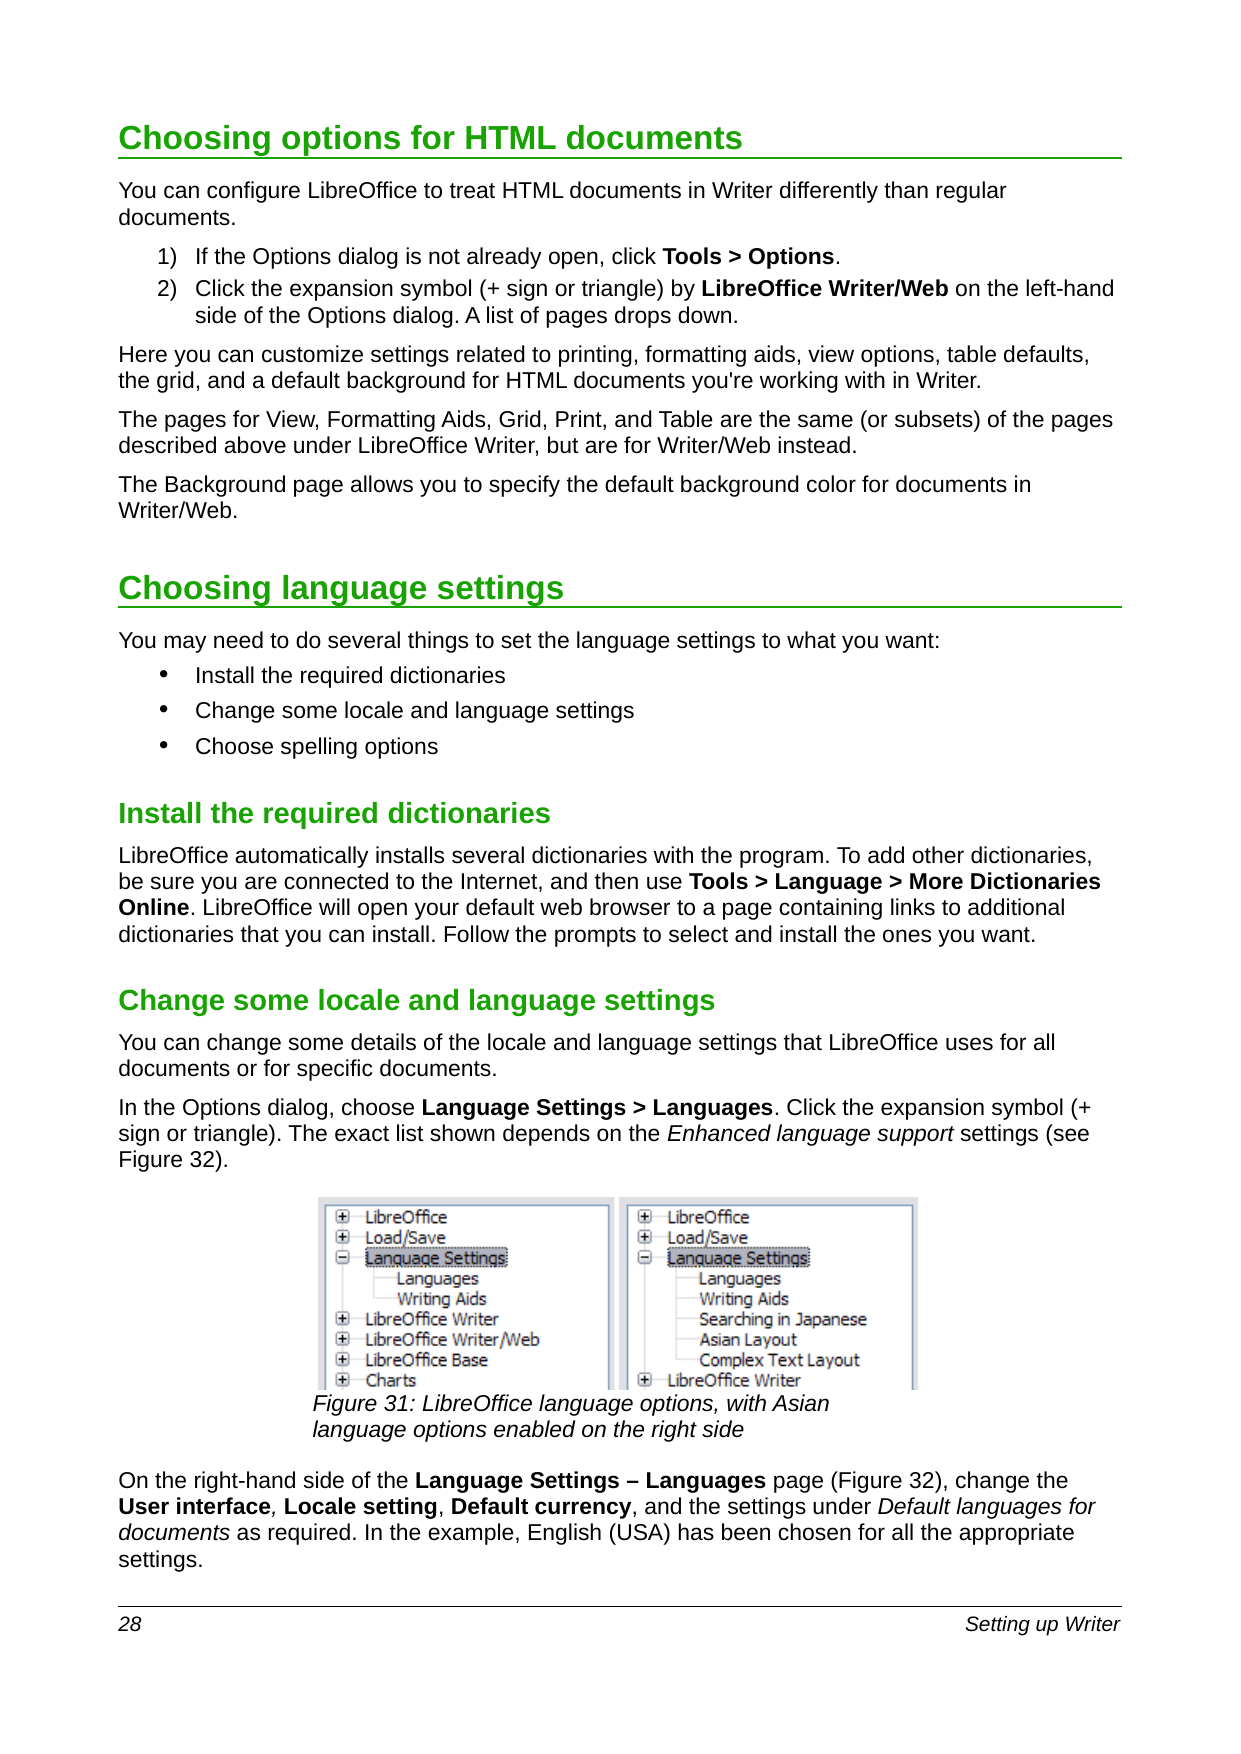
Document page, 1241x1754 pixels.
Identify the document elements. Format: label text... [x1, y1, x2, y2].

text The Background page allows you to specify the default background color for documents in Writer/Web. [118, 471, 1122, 524]
subtitle Install the required dictionaries [118, 796, 1122, 829]
subtitle Choosing language settings [118, 568, 1122, 606]
list Install the required dictionaries [156, 660, 1122, 689]
list Click the expansion symbol (+ sign or triangle) by LibreOffice Writer/Web on the left-hand side of the Options dialog. A list of pages drops down. [177, 275, 1122, 328]
text The pages for View, Formatting Aids, Grid, Print, and Table are the same (or subsets) of the pages described above under LibreOffice Writer, but are for Writer/Web instead. [118, 406, 1122, 458]
subtitle Choosing options for HTML documents [118, 118, 1122, 157]
text In the Options dialog, choose Language Settings > Languages. Click the expansion symbol (+ sign or triangle). The exact list shown depends on the Enhanced language support settings (see Figure 32). [118, 1094, 1122, 1173]
text Figure 31: LibreOffice language options, with Asian language options enabled on the right side [312, 1198, 928, 1443]
text You can configure LibreOffice to treat HTML documents in Writer differently than regular documents. [118, 177, 1122, 230]
text LibreOffice automatically installs several dictionaries with the program. To add other dictionaries, be sure you are connected to the Internet, and then use Tools > Language > More Dictionaries Online. LibreOffice will open your default web browser to a page containing links to additional dictionaries that you can install. Follow the prompts to select and install the ones you want. [118, 842, 1122, 947]
list Change some locale and language settings [156, 696, 1122, 725]
list If the Options dialog is not already open, click Tools > Options. [177, 243, 1122, 269]
list You may need to do several things to set the language settings to what you want: [118, 627, 1122, 654]
text Here you can customize settings related to printing, formatting aids, view options, table defaults, the grid, and a default background for HTML documents you're working with in Writer. [118, 341, 1122, 393]
list Choose spelling options [156, 731, 1122, 760]
subtitle Change some locale and language settings [118, 982, 1122, 1016]
text On the right-hand side of the Language Settings – Languages page (Figure 32), change the User interface, Locale setting, Default currency, and the settings under Default languages for documents as required. In the example, English (USA) has been chosen for all the appropriate settings. [118, 1467, 1122, 1572]
text You can change some details of the locale and language settings that LibreOffice uses for all documents or for specific documents. [118, 1028, 1122, 1081]
picture [317, 1197, 923, 1390]
